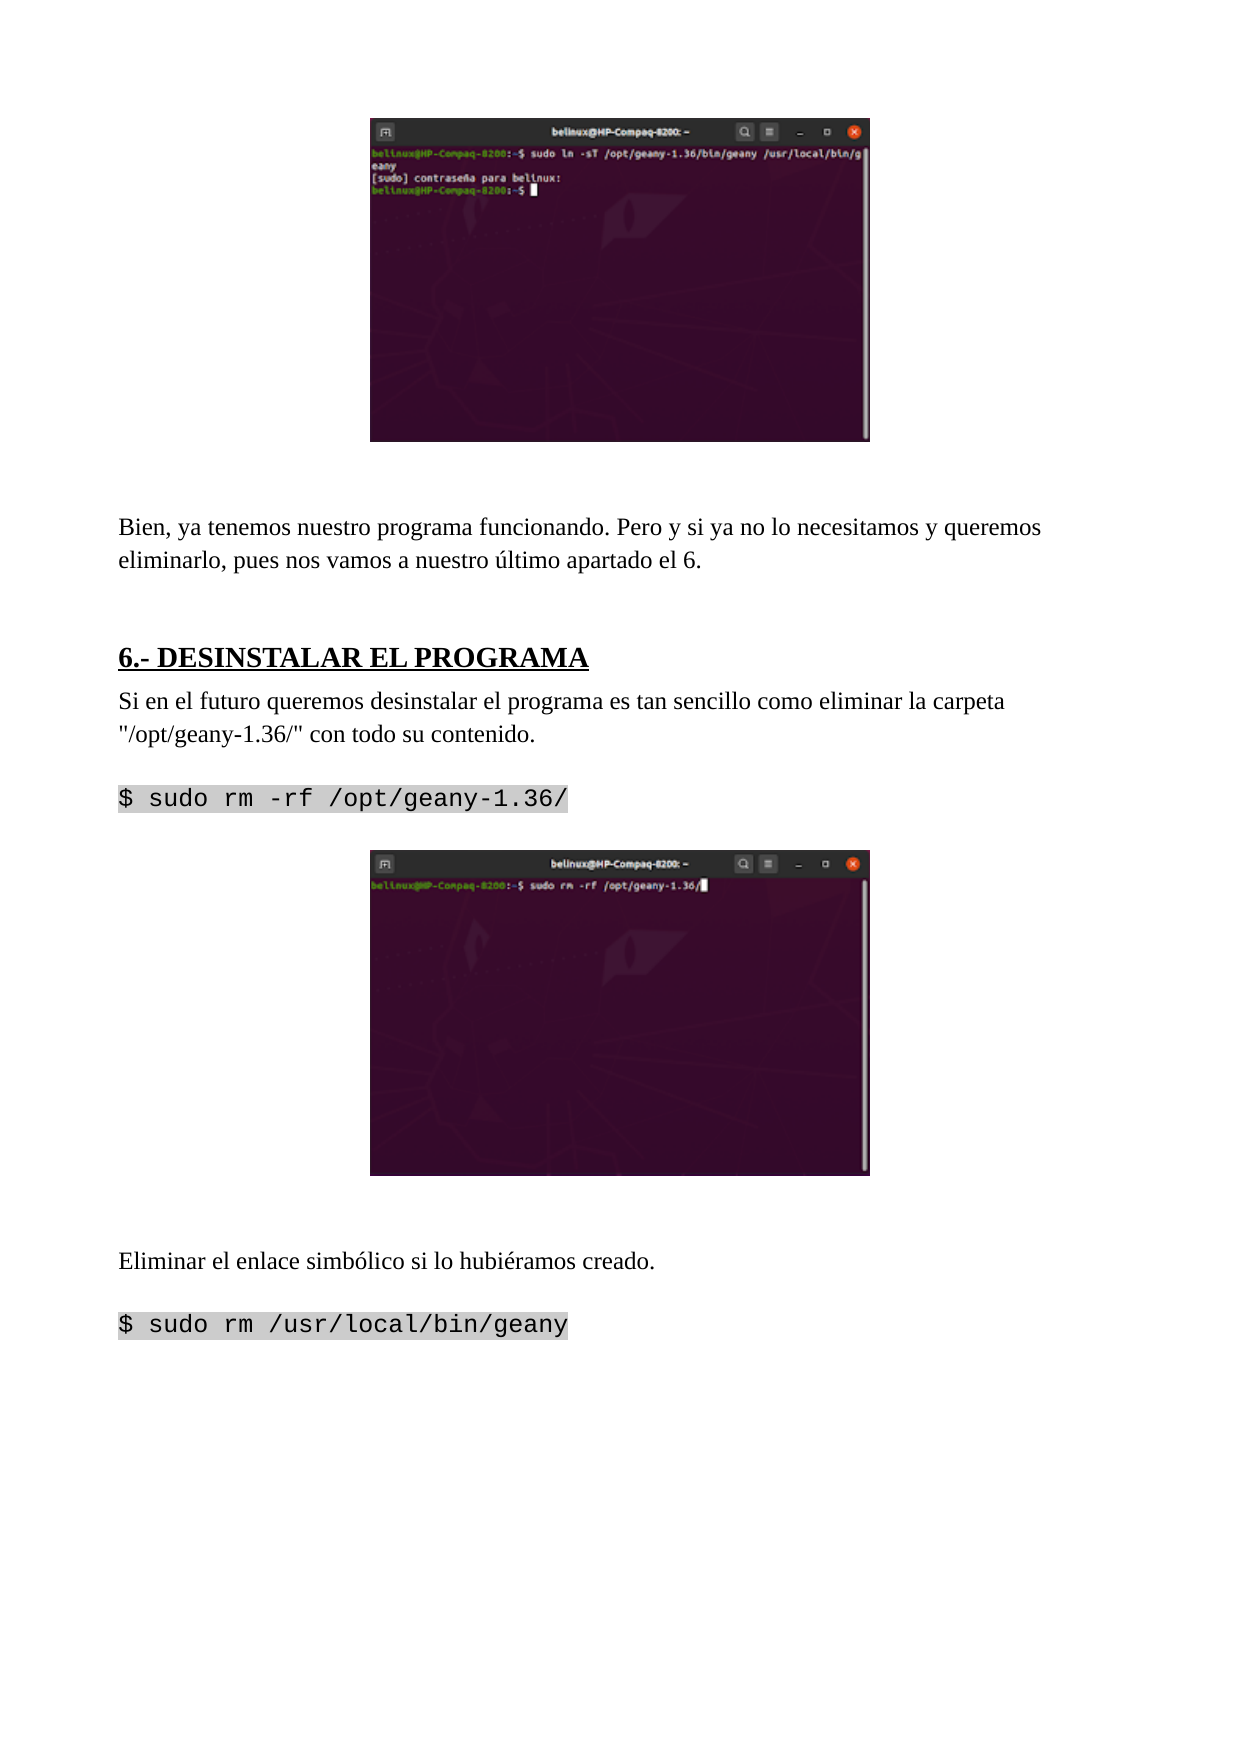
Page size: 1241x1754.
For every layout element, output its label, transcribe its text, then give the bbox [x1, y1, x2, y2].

text Bien, ya tenemos nuestro programa funcionando. Pero y si ya no lo necesitamos y queremos eliminarlo, pues nos vamos a nuestro último apartado el 6. [118, 512, 1122, 574]
text Eliminar el enlace simbólico si lo hubiéramos creado. [118, 1246, 1122, 1275]
text $ sudo rm /usr/local/bin/geany [118, 1312, 1122, 1340]
picture [370, 118, 870, 442]
text Si en el futuro queremos desinstalar el programa es tan sencillo como eliminar la carpeta "/opt/geany-1.36/" con todo su contenido. [118, 686, 1122, 748]
subtitle 6.- DESINSTALAR EL PROGRAMA [118, 640, 1122, 674]
picture [370, 850, 870, 1176]
text $ sudo rm -rf /opt/geany-1.36/ [118, 785, 1122, 813]
